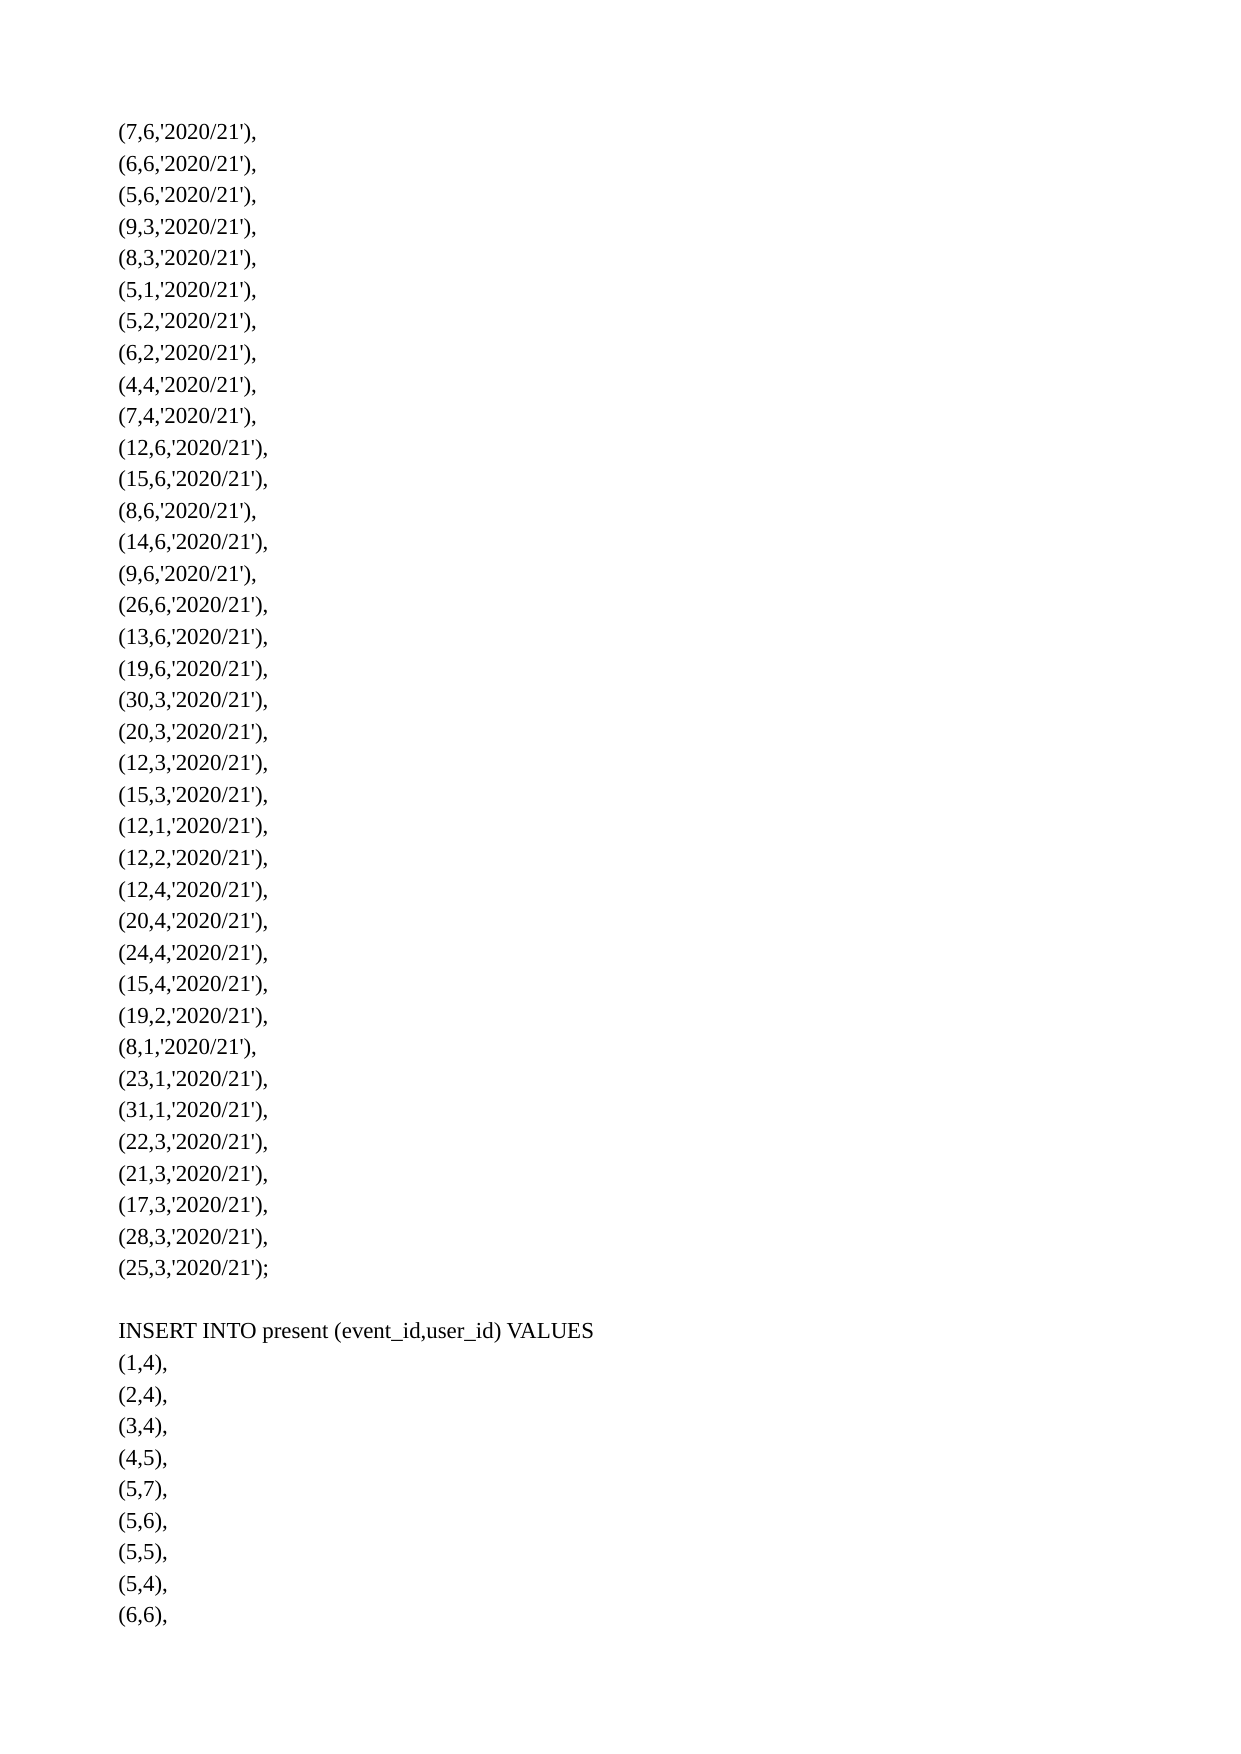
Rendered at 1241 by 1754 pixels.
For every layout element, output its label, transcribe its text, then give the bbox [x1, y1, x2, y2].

text (12,4,'2020/21'), [118, 876, 1122, 902]
text (24,4,'2020/21'), [118, 939, 1122, 965]
text (7,6,'2020/21'), [118, 118, 1122, 144]
text (8,1,'2020/21'), [118, 1033, 1122, 1060]
text (19,2,'2020/21'), [118, 1002, 1122, 1028]
text (15,4,'2020/21'), [118, 970, 1122, 997]
text (12,1,'2020/21'), [118, 812, 1122, 839]
text (20,3,'2020/21'), [118, 718, 1122, 744]
text (9,3,'2020/21'), [118, 213, 1122, 239]
text (14,6,'2020/21'), [118, 528, 1122, 555]
text (7,4,'2020/21'), [118, 402, 1122, 428]
text (5,5), [118, 1538, 1122, 1565]
text (8,3,'2020/21'), [118, 244, 1122, 271]
text (12,3,'2020/21'), [118, 749, 1122, 776]
text (5,4), [118, 1570, 1122, 1596]
text (6,6), [118, 1602, 1122, 1628]
text (19,6,'2020/21'), [118, 655, 1122, 681]
text (20,4,'2020/21'), [118, 907, 1122, 933]
text (5,1,'2020/21'), [118, 276, 1122, 302]
text (30,3,'2020/21'), [118, 686, 1122, 713]
text (26,6,'2020/21'), [118, 592, 1122, 618]
text (1,4), [118, 1349, 1122, 1375]
text INSERT INTO present (event_id,user_id) VALUES [118, 1317, 1122, 1344]
text (6,6,'2020/21'), [118, 150, 1122, 176]
text (9,6,'2020/21'), [118, 560, 1122, 586]
text (15,6,'2020/21'), [118, 465, 1122, 492]
text (4,4,'2020/21'), [118, 371, 1122, 397]
text (5,6,'2020/21'), [118, 181, 1122, 208]
text (5,2,'2020/21'), [118, 307, 1122, 334]
text (15,3,'2020/21'), [118, 781, 1122, 807]
text (6,2,'2020/21'), [118, 339, 1122, 365]
text (25,3,'2020/21'); [118, 1254, 1122, 1281]
text (8,6,'2020/21'), [118, 497, 1122, 523]
text (31,1,'2020/21'), [118, 1097, 1122, 1123]
text (13,6,'2020/21'), [118, 623, 1122, 649]
text (5,6), [118, 1507, 1122, 1533]
text (3,4), [118, 1412, 1122, 1438]
text (22,3,'2020/21'), [118, 1128, 1122, 1154]
text (4,5), [118, 1444, 1122, 1470]
text (23,1,'2020/21'), [118, 1065, 1122, 1091]
text (28,3,'2020/21'), [118, 1223, 1122, 1249]
text (12,6,'2020/21'), [118, 434, 1122, 460]
text (5,7), [118, 1475, 1122, 1502]
text (2,4), [118, 1381, 1122, 1407]
text (21,3,'2020/21'), [118, 1160, 1122, 1186]
text (17,3,'2020/21'), [118, 1191, 1122, 1218]
text (12,2,'2020/21'), [118, 844, 1122, 870]
